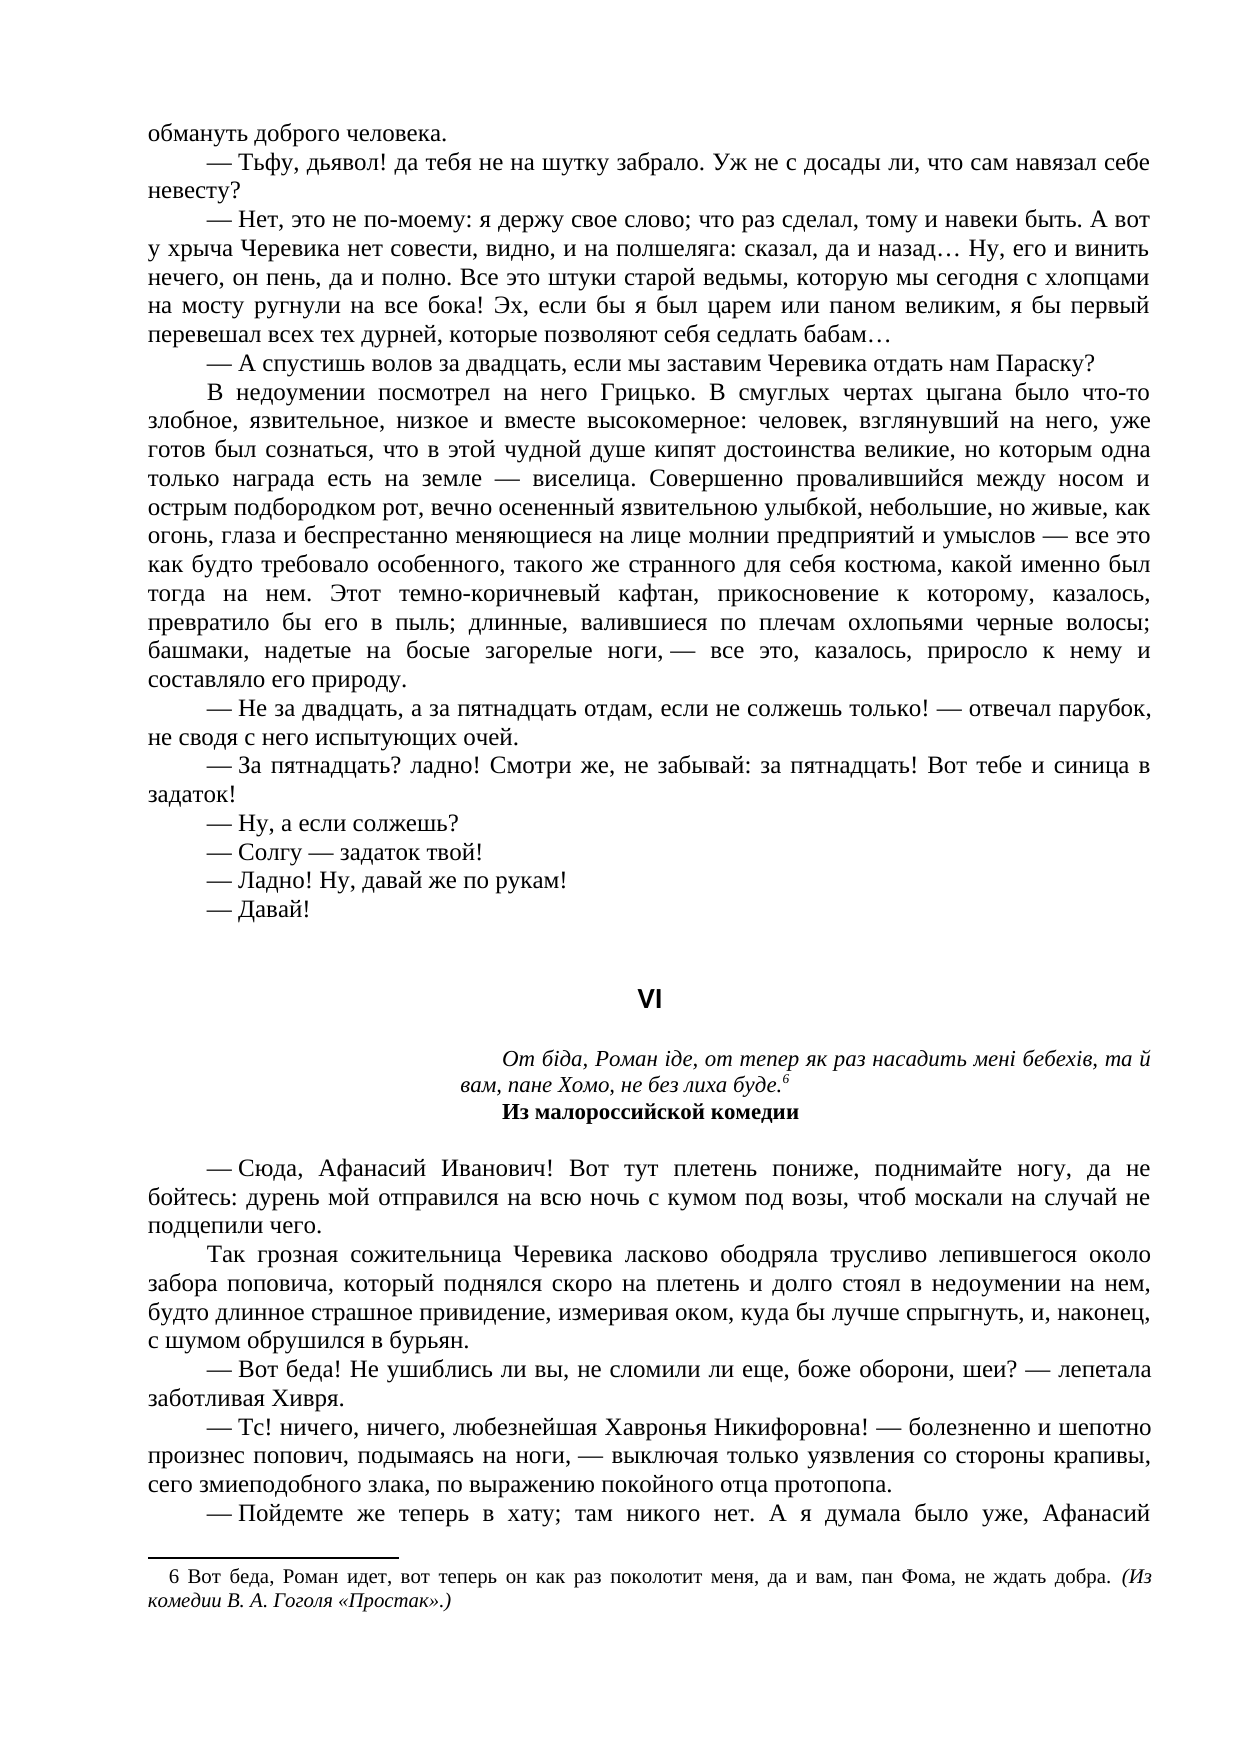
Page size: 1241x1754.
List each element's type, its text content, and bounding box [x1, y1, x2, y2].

text От бiда, Роман iде, от тепер як раз насадить менi бебехiв, та й вам, пане Хомо, не без лиха буде. [460, 1045, 1152, 1098]
text — Нет, это не по-моему: я держу свое слово; что раз сделал, тому и навеки быть. А вот у хрыча Черевика нет совести, видно, и на полшеляга: сказал, да и назад… Ну, его и винить нечего, он пень, да и полно. Все это штуки старой ведьмы, которую мы сегодня с хлопцами на мосту ругнули на все бока! Эх, если бы я был царем или паном великим, я бы первый перевешал всех тех дурней, которые позволяют себя седлать бабам… [148, 204, 1152, 348]
subtitle VI [148, 981, 1152, 1016]
text Так грозная сожительница Черевика ласково ободряла трусливо лепившегося около забора поповича, который поднялся скоро на плетень и долго стоял в недоумении на нем, будто длинное страшное привидение, измеривая оком, куда бы лучше спрыгнуть, и, наконец, с шумом обрушился в бурьян. [148, 1239, 1152, 1354]
text Из малороссийской комедии [460, 1098, 1152, 1124]
text обмануть доброго человека. [148, 118, 1152, 147]
text — Сюда, Афанасий Иванович! Вот тут плетень пониже, поднимайте ногу, да не бойтесь: дурень мой отправился на всю ночь с кумом под возы, чтоб москали на случай не подцепили чего. [148, 1153, 1152, 1239]
text — Пойдемте же теперь в хату; там никого нет. А я думала было уже, Афанасий [148, 1498, 1152, 1527]
text — А спустишь волов за двадцать, если мы заставим Черевика отдать нам Параску? [148, 348, 1152, 377]
text — Ну, а если солжешь? [148, 808, 1152, 837]
text — Вот беда! Не ушиблись ли вы, не сломили ли еще, боже оборони, шеи? — лепетала заботливая Хивря. [148, 1354, 1152, 1412]
text — Не за двадцать, а за пятнадцать отдам, если не солжешь только! — отвечал парубок, не сводя с него испытующих очей. [148, 693, 1152, 751]
text Вот беда, Роман идет, вот теперь он как раз поколотит меня, да и вам, пан Фома, не ждать добра. (Из комедии В. А. Гоголя «Простак».) [148, 1564, 1152, 1612]
text — Ладно! Ну, давай же по рукам! [148, 866, 1152, 894]
text — Тьфу, дьявол! да тебя не на шутку забрало. Уж не с досады ли, что сам навязал себе невесту? [148, 147, 1152, 204]
text — Солгу — задаток твой! [148, 837, 1152, 866]
text — За пятнадцать? ладно! Смотри же, не забывай: за пятнадцать! Вот тебе и синица в задаток! [148, 751, 1152, 808]
text — Тс! ничего, ничего, любезнейшая Хавронья Никифоровна! — болезненно и шепотно произнес попович, подымаясь на ноги, — выключая только уязвления со стороны крапивы, сего змиеподобного злака, по выражению покойного отца протопопа. [148, 1412, 1152, 1498]
text В недоумении посмотрел на него Грицько. В смуглых чертах цыгана было что-то злобное, язвительное, низкое и вместе высокомерное: человек, взглянувший на него, уже готов был сознаться, что в этой чудной душе кипят достоинства великие, но которым одна только награда есть на земле — виселица. Совершенно провалившийся между носом и острым подбородком рот, вечно осененный язвительною улыбкой, небольшие, но живые, как огонь, глаза и беспрестанно меняющиеся на лице молнии предприятий и умыслов — все это как будто требовало особенного, такого же странного для себя костюма, какой именно был тогда на нем. Этот темно-коричневый кафтан, прикосновение к которому, казалось, превратило бы его в пыль; длинные, валившиеся по плечам охлопьями черные волосы; башмаки, надетые на босые загорелые ноги, — все это, казалось, приросло к нему и составляло его природу. [148, 377, 1152, 693]
text — Давай! [148, 894, 1152, 923]
